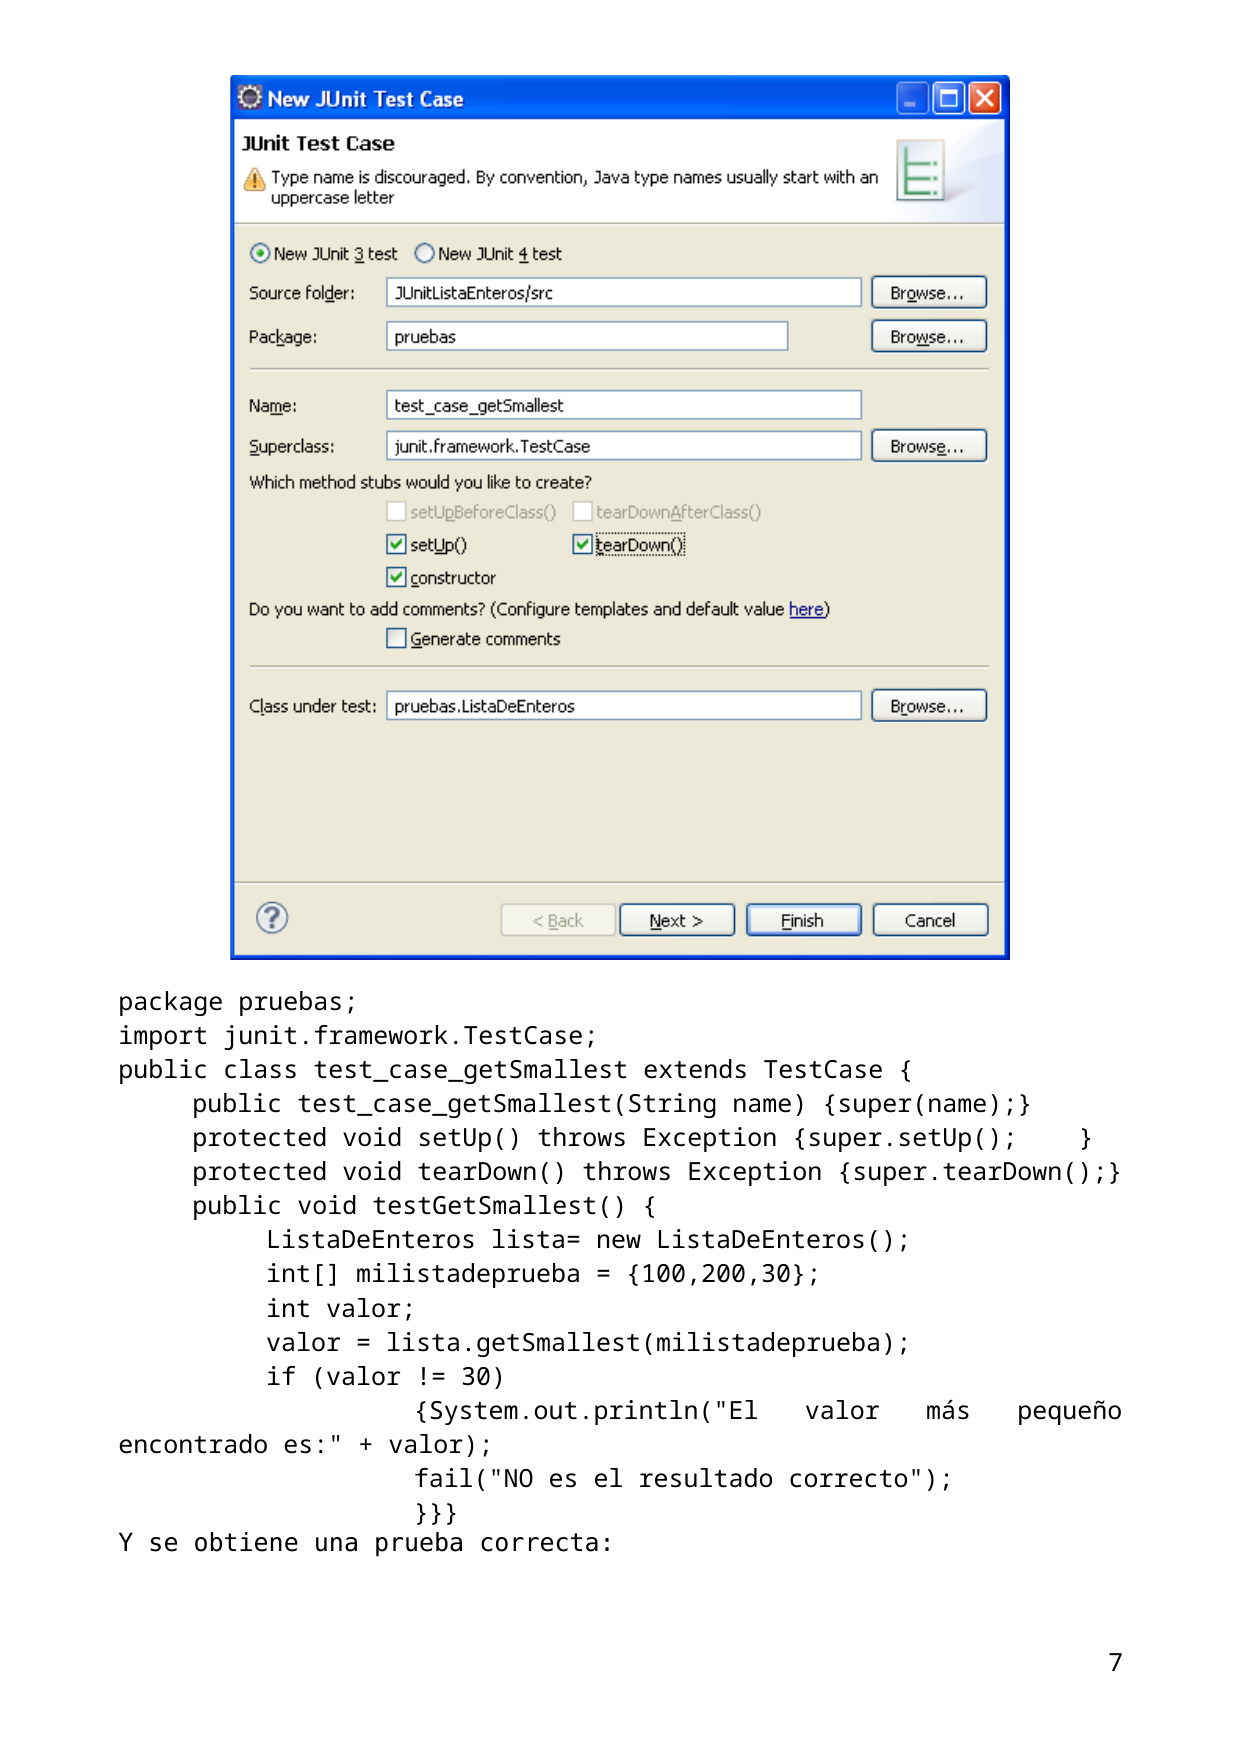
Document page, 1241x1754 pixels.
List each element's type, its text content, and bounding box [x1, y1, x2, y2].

text {System.out.println("El valor más pequeño encontrado es:" + valor); [118, 1392, 1122, 1461]
text valor = lista.getSmallest(milistadeprueba); [118, 1324, 1122, 1358]
text if (valor != 30) [118, 1358, 1122, 1392]
text import junit.framework.TestCase; [118, 1018, 1122, 1052]
text fail("NO es el resultado correcto"); [118, 1461, 1122, 1494]
text public class test_case_getSmallest extends TestCase { [118, 1052, 1122, 1086]
text protected void setUp() throws Exception {super.setUp(); } [118, 1120, 1122, 1154]
text public void testGetSmallest() { [118, 1188, 1122, 1222]
text int valor; [118, 1290, 1122, 1324]
text }}} [118, 1494, 1122, 1529]
text ListaDeEnteros lista= new ListaDeEnteros(); [118, 1222, 1122, 1256]
text Y se obtiene una prueba correcta: [118, 1529, 1122, 1558]
text public test_case_getSmallest(String name) {super(name);} [118, 1086, 1122, 1120]
text package pruebas; [118, 984, 1122, 1018]
text protected void tearDown() throws Exception {super.tearDown();} [118, 1154, 1122, 1188]
text int[] milistadeprueba = {100,200,30}; [118, 1256, 1122, 1290]
